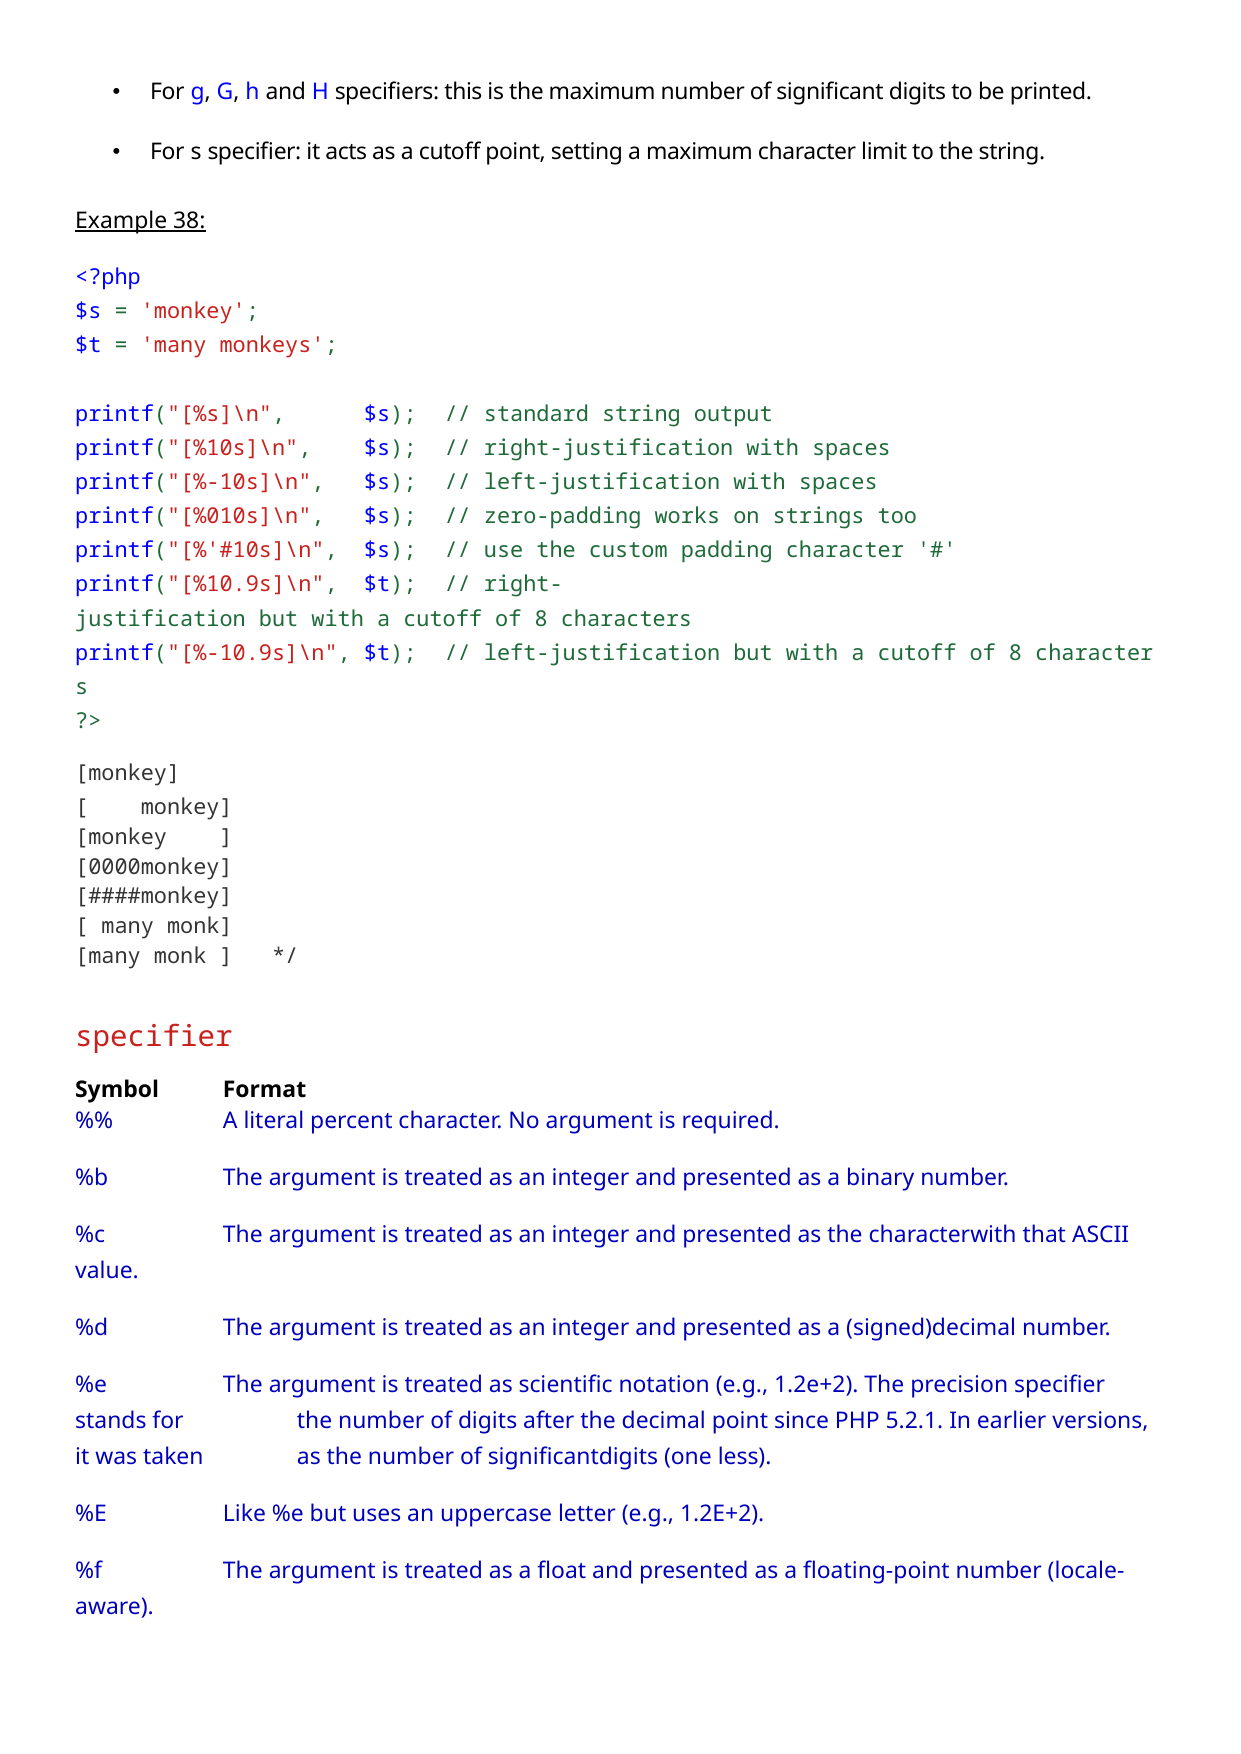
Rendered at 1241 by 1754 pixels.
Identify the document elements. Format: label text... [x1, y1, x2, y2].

text [####monkey] [75, 880, 1166, 910]
text [ many monk] [75, 910, 1166, 940]
text Example 38: [75, 204, 1166, 235]
text %E Like %e but uses an uppercase letter (e.g., 1.2E+2). [75, 1497, 1166, 1528]
text <?php $s = 'monkey'; $t = 'many monkeys'; printf("[%s]\n", $s); // standard string output printf("[%10s]\n", $s); // right-justification with spaces printf("[%-10s]\n", $s); // left-justification with spaces printf("[%010s]\n", $s); // zero-padding works on strings too printf("[%'#10s]\n", $s); // use the custom padding character '#' printf("[%10.9s]\n", $t); // right-justification but with a cutoff of 8 characters printf("[%-10.9s]\n", $t); // left-justification but with a cutoff of 8 characters ?> [75, 261, 1166, 735]
text specifier [75, 1016, 1166, 1055]
text [many monk ] */ [75, 940, 1166, 970]
list For g, G, h and H specifiers: this is the maximum number of significant digits to be printed. [112, 75, 1166, 106]
text %% A literal percent character. No argument is required. [75, 1104, 1166, 1136]
text [monkey ] [75, 821, 1166, 851]
text %b The argument is treated as an integer and presented as a binary number. [75, 1161, 1166, 1193]
text %d The argument is treated as an integer and presented as a (signed)decimal number. [75, 1311, 1166, 1342]
text %c The argument is treated as an integer and presented as the characterwith that ASCII value. [75, 1218, 1166, 1286]
text Symbol Format [75, 1073, 1166, 1104]
list For s specifier: it acts as a cutoff point, setting a maximum character limit to the string. [112, 135, 1166, 166]
text [monkey] [75, 757, 1166, 787]
text %f The argument is treated as a float and presented as a floating-point number (locale-aware). [75, 1554, 1166, 1621]
text [ monkey] [75, 791, 1166, 821]
text [0000monkey] [75, 851, 1166, 880]
text %e The argument is treated as scientific notation (e.g., 1.2e+2). The precision specifier stands for the number of digits after the decimal point since PHP 5.2.1. In earlier versions, it was taken as the number of significantdigits (one less). [75, 1368, 1166, 1471]
